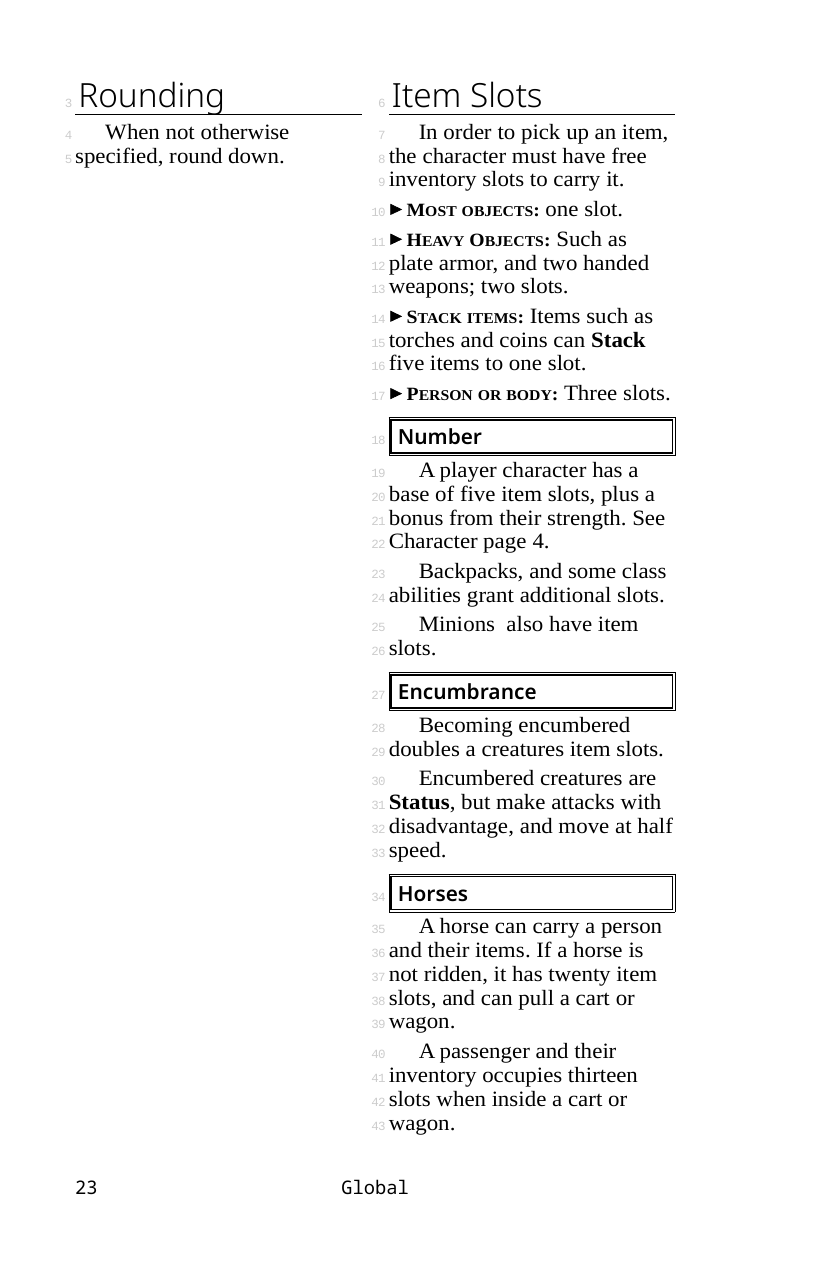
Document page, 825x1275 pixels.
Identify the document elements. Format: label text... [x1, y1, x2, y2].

text A player character has a base of five item slots, plus a bonus from their strength. See Character page 4. [388, 458, 675, 553]
subtitle Rounding [75, 75, 362, 114]
text Encumbered creatures are status, but make attacks with disadvantage, and move at half speed. [388, 767, 675, 862]
list Person or body: Three slots. [388, 382, 675, 405]
text In order to pick up an item, the character must have free inventory slots to carry it. [388, 120, 675, 192]
text Backpacks, and some class abilities grant additional slots. [388, 559, 675, 607]
subtitle item slots [388, 75, 675, 114]
list Stack items: Items such as torches and coins can stack five items to one slot. [388, 304, 675, 376]
subtitle Encumbrance [392, 676, 672, 707]
text Becoming encumbered doubles a creatures item slots. [388, 713, 675, 761]
text A passenger and their inventory occupies thirteen slots when inside a cart or wagon. [388, 1040, 675, 1135]
list Most objects: one slot. [388, 198, 675, 221]
text Minions also have item slots. [388, 613, 675, 660]
list Heavy Objects: Such as plate armor, and two handed weapons; two slots. [388, 227, 675, 298]
text When not otherwise specified, round down. [75, 120, 362, 168]
subtitle Number [392, 421, 672, 452]
subtitle Horses [392, 877, 672, 909]
text A horse can carry a person and their items. If a horse is not ridden, it has twenty item slots, and can pull a cart or wagon. [388, 915, 675, 1034]
